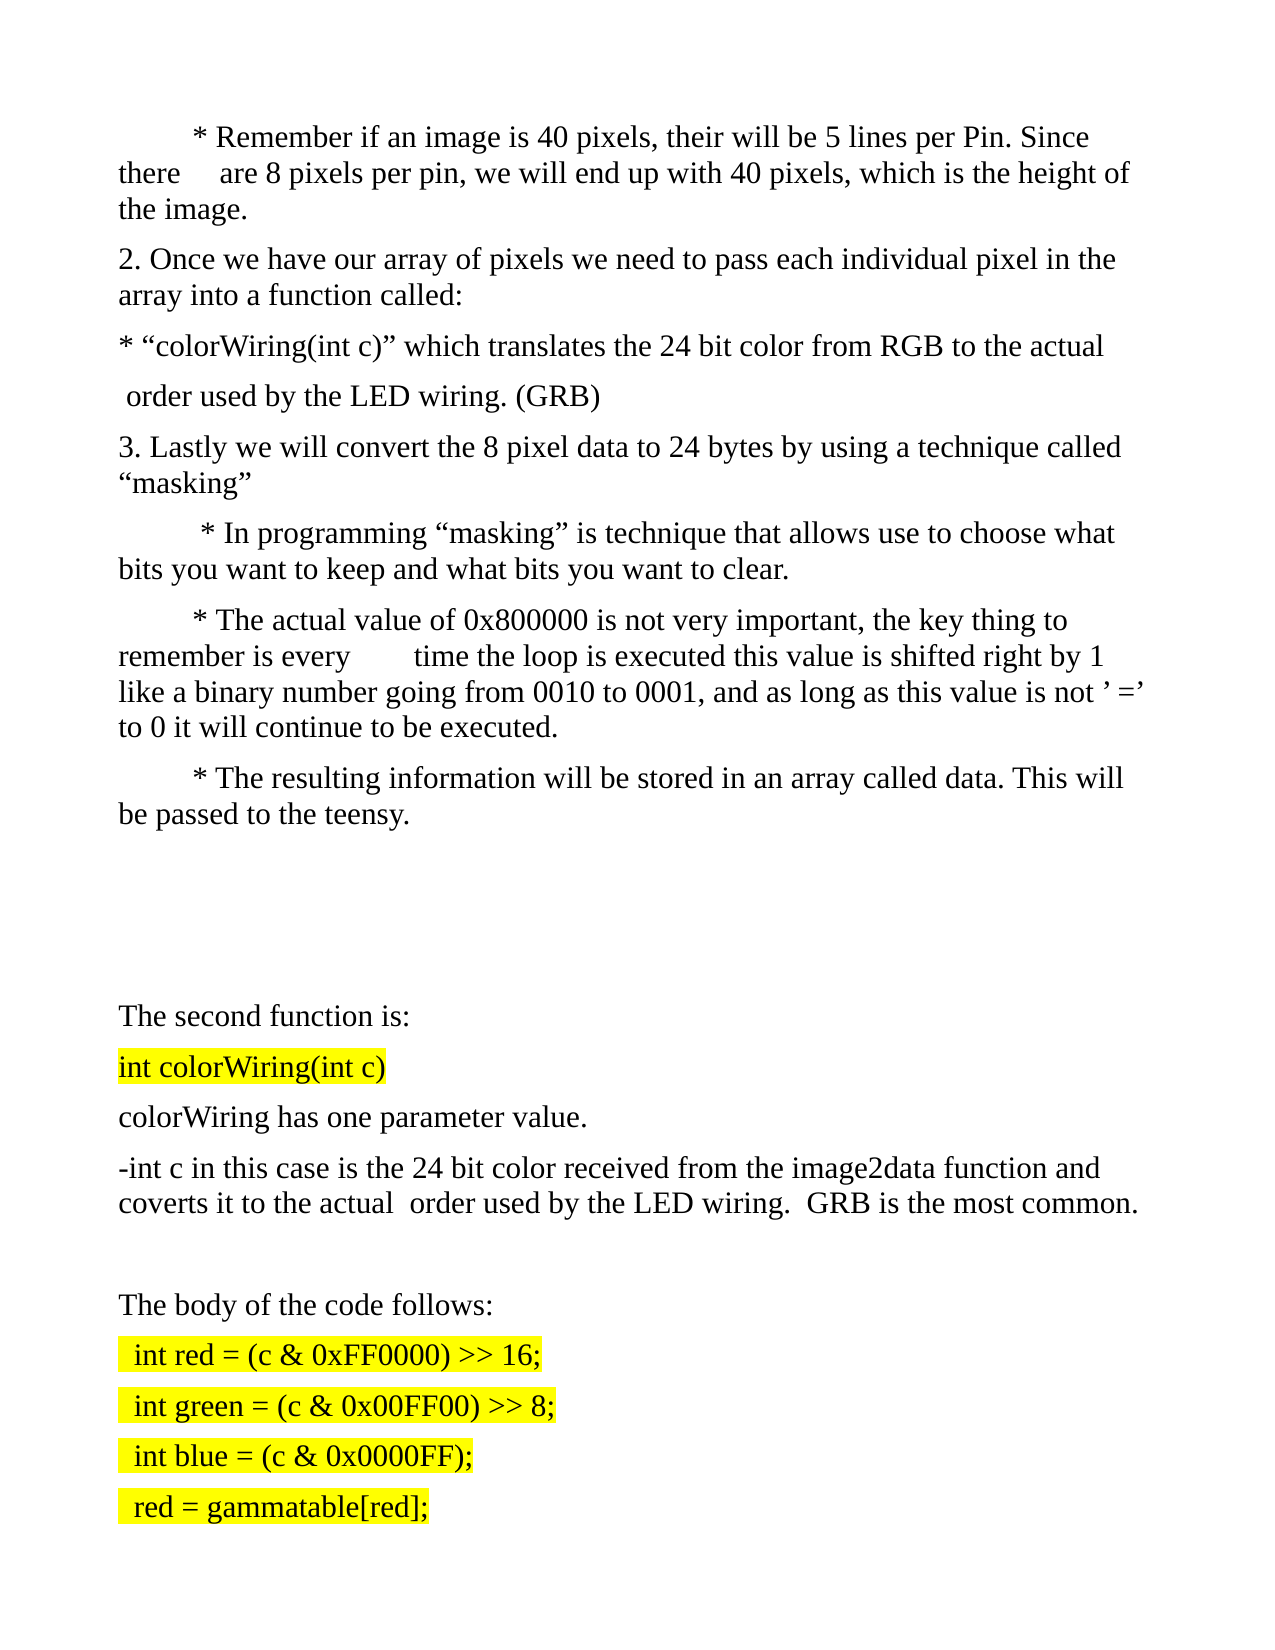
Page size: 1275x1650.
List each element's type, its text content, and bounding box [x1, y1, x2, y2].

text * The actual value of 0x800000 is not very important, the key thing to remember is every time the loop is executed this value is shifted right by 1 like a binary number going from 0010 to 0001, and as long as this value is not ’ =’ to 0 it will continue to be executed. [118, 601, 1157, 745]
text int colorWiring(int c) [118, 1048, 1157, 1084]
text order used by the LED wiring. (GRB) [118, 377, 1157, 413]
text The body of the code follows: [118, 1286, 1157, 1322]
text * In programming “masking” is technique that allows use to choose what bits you want to keep and what bits you want to clear. [118, 514, 1157, 586]
text The second function is: [118, 997, 1157, 1033]
text * Remember if an image is 40 pixels, their will be 5 lines per Pin. Since there are 8 pixels per pin, we will end up with 40 pixels, which is the height of the image. [118, 118, 1157, 226]
text int green = (c & 0x00FF00) >> 8; [118, 1387, 1157, 1423]
text * The resulting information will be stored in an array called data. This will be passed to the teensy. [118, 759, 1157, 831]
text int blue = (c & 0x0000FF); [118, 1437, 1157, 1473]
text 3. Lastly we will convert the 8 pixel data to 24 bytes by using a technique called “masking” [118, 428, 1157, 500]
text -int c in this case is the 24 bit color received from the image2data function and coverts it to the actual order used by the LED wiring. GRB is the most common. [118, 1149, 1157, 1221]
text * “colorWiring(int c)” which translates the 24 bit color from RGB to the actual [118, 327, 1157, 363]
text int red = (c & 0xFF0000) >> 16; [118, 1336, 1157, 1372]
text 2. Once we have our array of pixels we need to pass each individual pixel in the array into a function called: [118, 241, 1157, 312]
text red = gammatable[red]; [118, 1488, 1157, 1524]
text colorWiring has one parameter value. [118, 1098, 1157, 1134]
